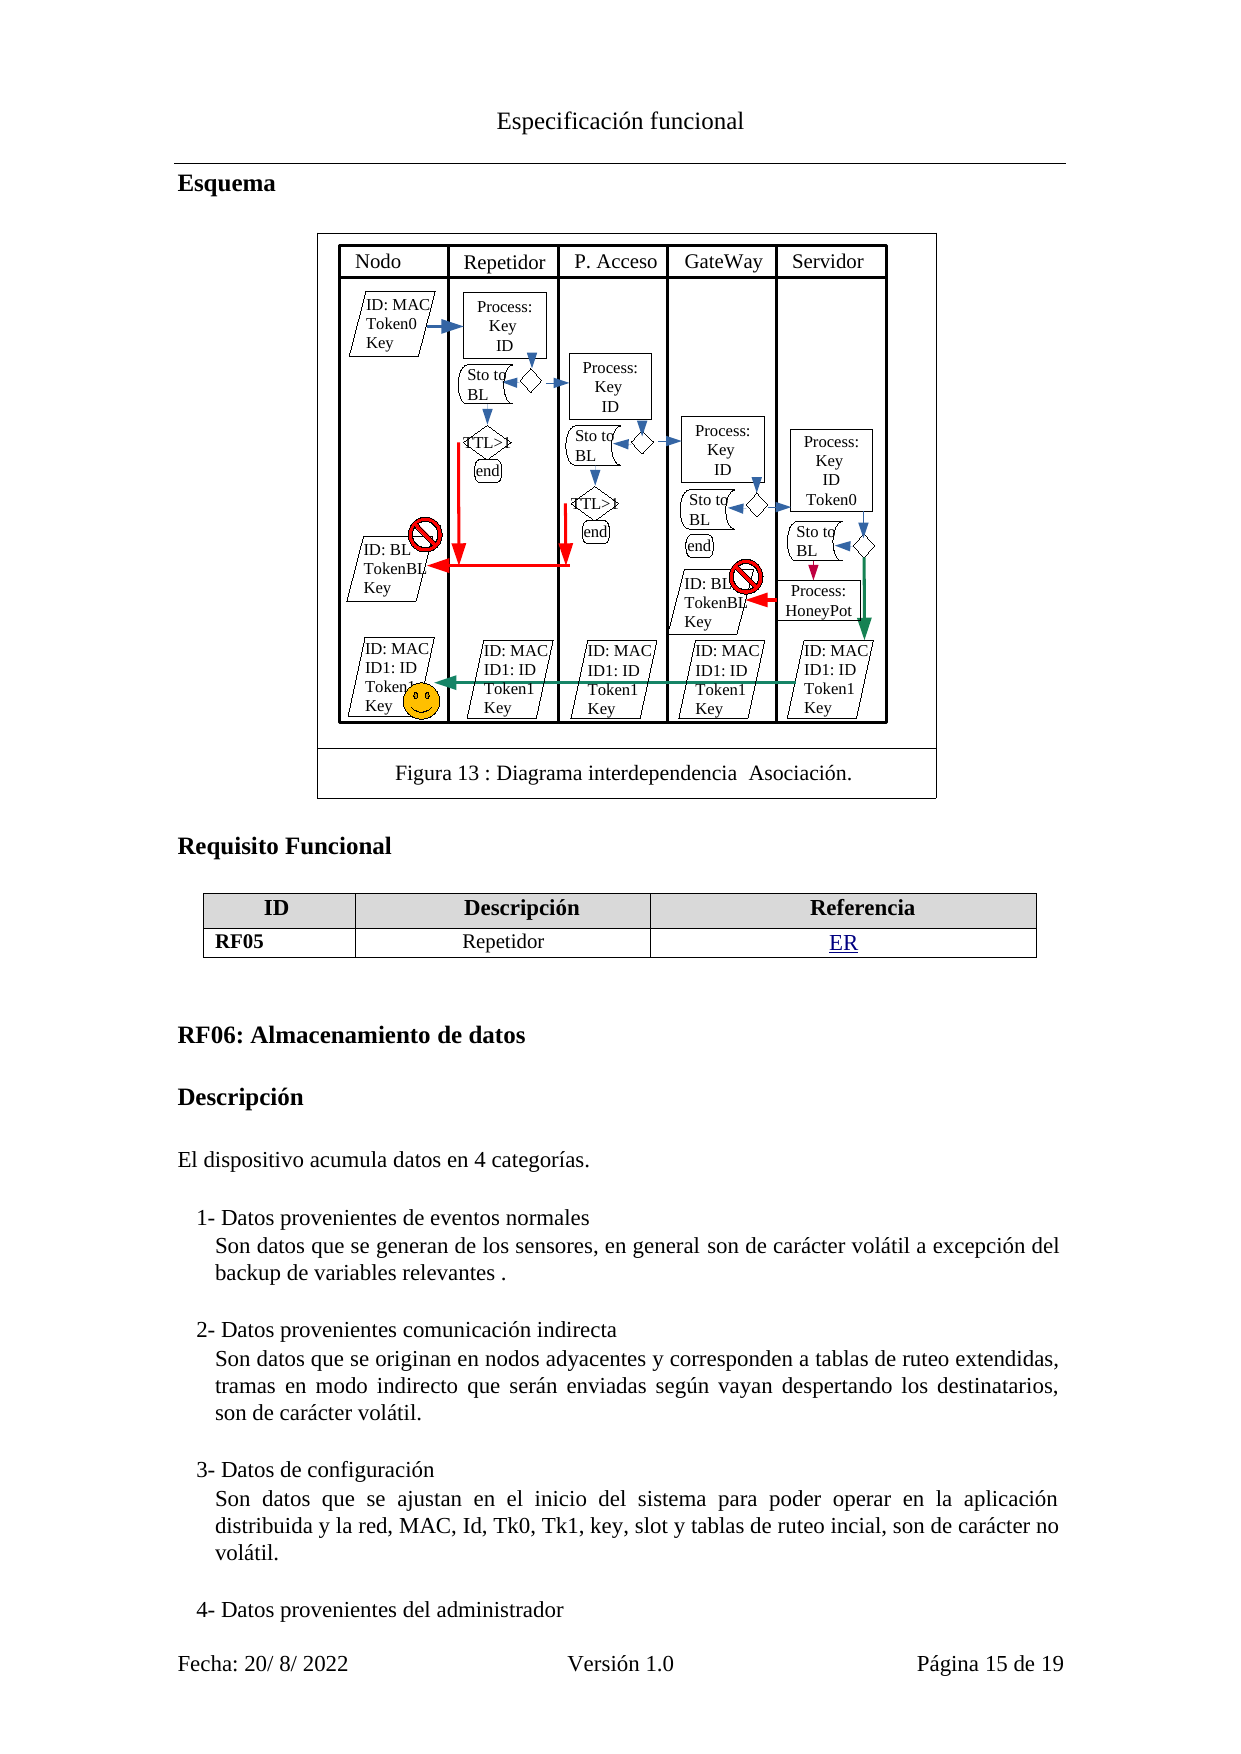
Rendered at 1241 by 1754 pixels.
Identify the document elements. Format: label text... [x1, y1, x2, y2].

text 2- Datos provenientes comunicación indirecta [177, 1316, 1060, 1343]
table_cell RF05 [204, 929, 355, 957]
text El dispositivo acumula datos en 4 categorías. [177, 1146, 1060, 1173]
text 1- Datos provenientes de eventos normales [177, 1203, 1060, 1230]
table_cell Repetidor [356, 929, 650, 957]
text 4- Datos provenientes del administrador [177, 1596, 1060, 1622]
text 3- Datos de configuración [177, 1456, 1060, 1482]
table_header ID [204, 894, 355, 928]
table_header Referencia [651, 894, 1036, 928]
table_cell Figura 13 : Diagrama interdependencia Asociación. [318, 749, 936, 798]
text Son datos que se generan de los sensores, en general son de carácter volátil a excepción del backup de variables relevantes . [215, 1232, 1060, 1286]
table_header [318, 234, 936, 748]
subtitle RF06: Almacenamiento de datos Descripción [177, 958, 1060, 1111]
table_header Descripción [356, 894, 650, 928]
text Requisito Funcional [177, 831, 1069, 860]
table_cell ER [651, 929, 1036, 957]
text Son datos que se ajustan en el inicio del sistema para poder operar en la aplicación distribuida y la red, MAC, Id, Tk0, Tk1, key, slot y tablas de ruteo incial, son de carácter no volátil. [215, 1484, 1060, 1565]
text Son datos que se originan en nodos adyacentes y corresponden a tablas de ruteo extendidas, tramas en modo indirecto que serán enviadas según vayan despertando los destinatarios, son de carácter volátil. [215, 1345, 1060, 1425]
subtitle Esquema [177, 168, 1060, 197]
